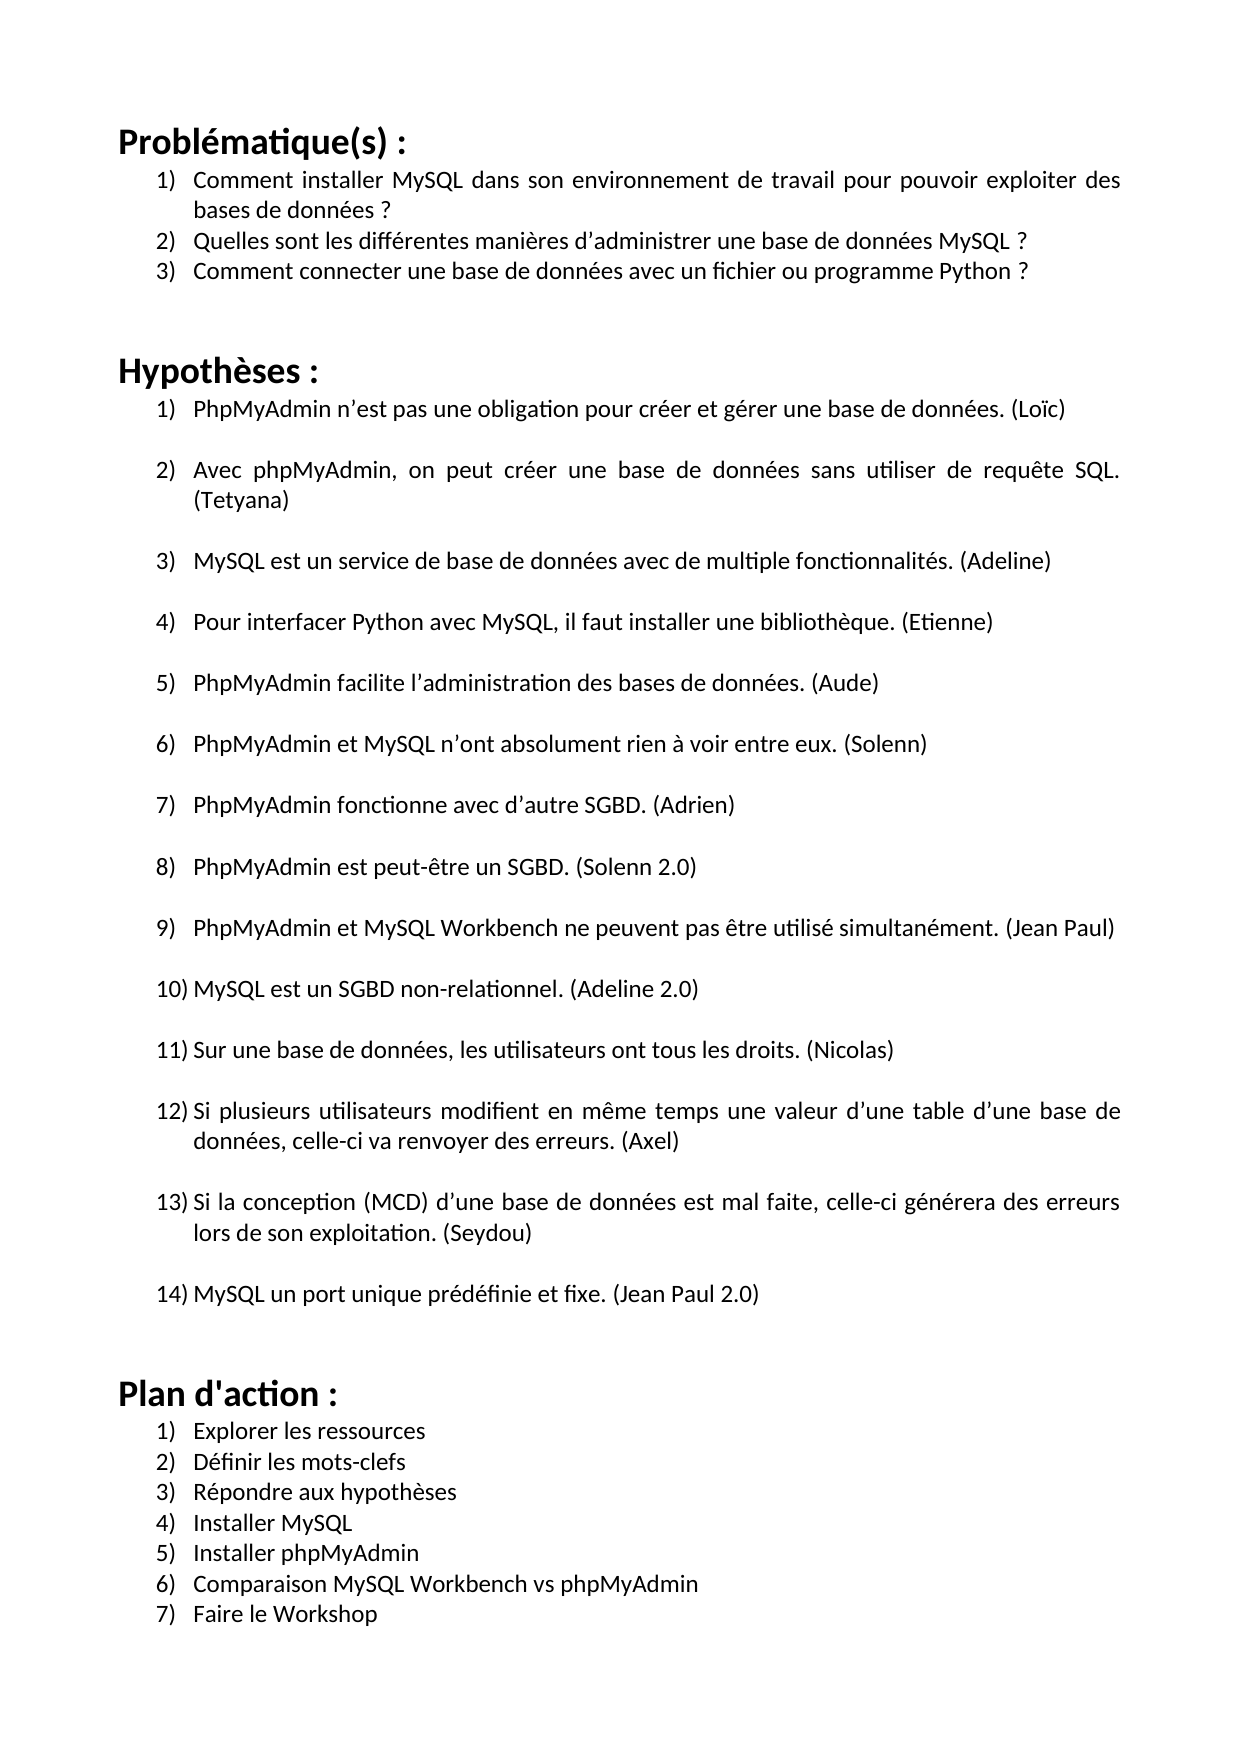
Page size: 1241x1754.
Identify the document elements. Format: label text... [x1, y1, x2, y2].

list MySQL est un SGBD non-relationnel. (Adeline 2.0) [156, 973, 1122, 1003]
subtitle Plan d'action : [118, 1369, 1122, 1415]
list Sur une base de données, les utilisateurs ont tous les droits. (Nicolas) [156, 1034, 1122, 1064]
list PhpMyAdmin fonctionne avec d’autre SGBD. (Adrien) [156, 790, 1122, 820]
list MySQL est un service de base de données avec de multiple fonctionnalités. (Adeline) [156, 546, 1122, 576]
list PhpMyAdmin et MySQL n’ont absolument rien à voir entre eux. (Solenn) [156, 729, 1122, 759]
list Définir les mots-clefs [156, 1446, 1122, 1476]
list Installer MySQL [156, 1507, 1122, 1537]
list Installer phpMyAdmin [156, 1537, 1122, 1568]
list Faire le Workshop [156, 1598, 1122, 1629]
list Pour interfacer Python avec MySQL, il faut installer une bibliothèque. (Etienne) [156, 607, 1122, 637]
list Quelles sont les différentes manières d’administrer une base de données MySQL ? [156, 225, 1122, 256]
list Comparaison MySQL Workbench vs phpMyAdmin [156, 1568, 1122, 1598]
list Répondre aux hypothèses [156, 1476, 1122, 1507]
list Si plusieurs utilisateurs modifient en même temps une valeur d’une table d’une base de données, celle-ci va renvoyer des erreurs. (Axel) [156, 1095, 1122, 1156]
list Avec phpMyAdmin, on peut créer une base de données sans utiliser de requête SQL. (Tetyana) [156, 454, 1122, 515]
list Comment installer MySQL dans son environnement de travail pour pouvoir exploiter des bases de données ? [156, 164, 1122, 225]
list PhpMyAdmin est peut-être un SGBD. (Solenn 2.0) [156, 851, 1122, 881]
subtitle Problématique(s) : [118, 118, 1122, 164]
list PhpMyAdmin et MySQL Workbench ne peuvent pas être utilisé simultanément. (Jean Paul) [156, 912, 1122, 942]
list PhpMyAdmin facilite l’administration des bases de données. (Aude) [156, 668, 1122, 698]
list Si la conception (MCD) d’une base de données est mal faite, celle-ci générera des erreurs lors de son exploitation. (Seydou) [156, 1186, 1122, 1247]
list MySQL un port unique prédéfinie et fixe. (Jean Paul 2.0) [156, 1278, 1122, 1308]
list Comment connecter une base de données avec un fichier ou programme Python ? [156, 256, 1122, 286]
list Explorer les ressources [156, 1415, 1122, 1446]
list PhpMyAdmin n’est pas une obligation pour créer et gérer une base de données. (Loïc) [156, 393, 1122, 423]
subtitle Hypothèses : [118, 347, 1122, 393]
